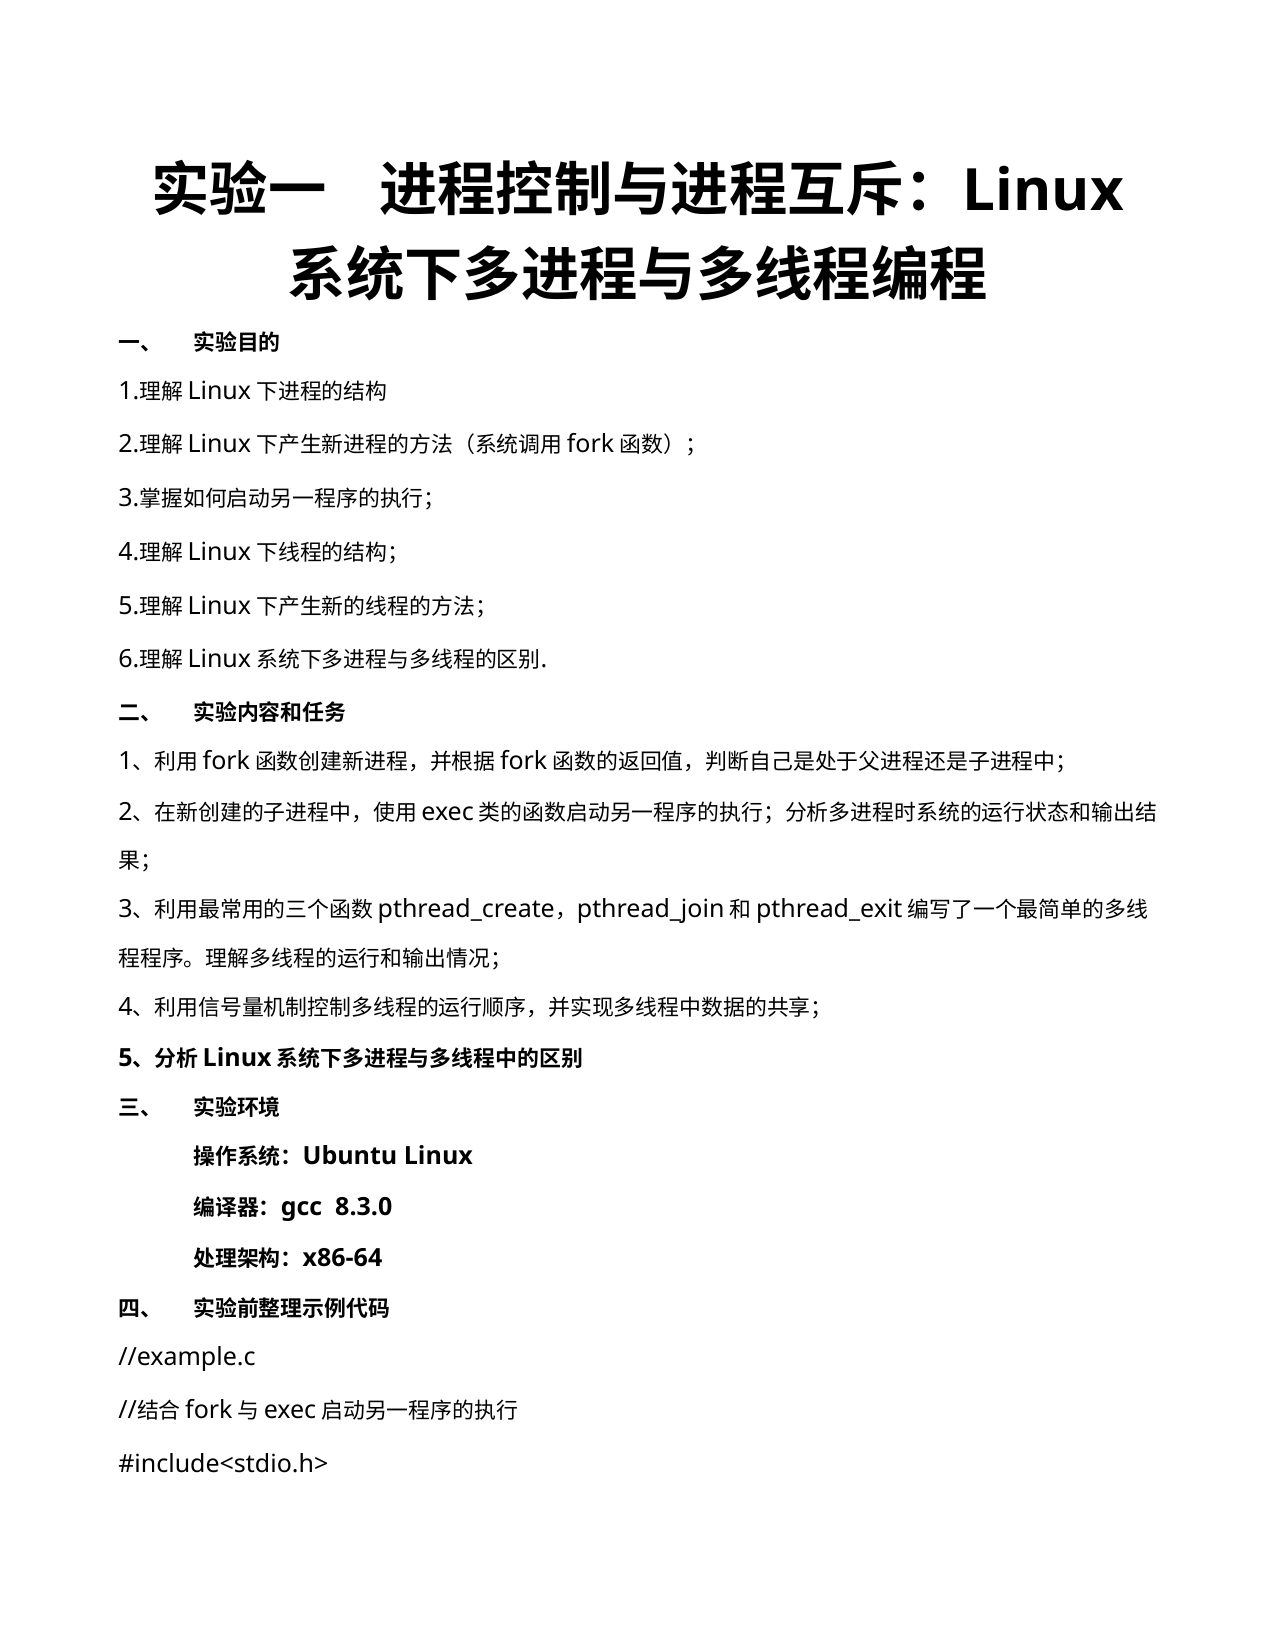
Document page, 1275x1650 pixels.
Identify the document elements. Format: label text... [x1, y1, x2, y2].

text 1、利用fork函数创建新进程，并根据fork函数的返回值，判断自己是处于父进程还是子进程中； [118, 742, 1157, 776]
text 5、分析Linux系统下多进程与多线程中的区别 [118, 1039, 1157, 1073]
list 实验目的 [118, 325, 1157, 357]
text 3、利用最常用的三个函数pthread_create，pthread_join和pthread_exit编写了一个最简单的多线程程序。理解多线程的运行和输出情况； [118, 891, 1157, 972]
text 3.掌握如何启动另一程序的执行； [118, 480, 1157, 514]
text #include<stdio.h> [118, 1446, 1157, 1480]
list 编译器：gcc 8.3.0 [118, 1189, 1157, 1223]
text 2、在新创建的子进程中，使用exec类的函数启动另一程序的执行；分析多进程时系统的运行状态和输出结果； [118, 793, 1157, 875]
text 1.理解Linux下进程的结构 [118, 372, 1157, 406]
text 4.理解Linux下线程的结构； [118, 534, 1157, 568]
list 操作系统：Ubuntu Linux [118, 1138, 1157, 1172]
list 实验内容和任务 [118, 695, 1157, 727]
text 2.理解Linux下产生新进程的方法（系统调用fork函数）； [118, 426, 1157, 460]
title 实验一 进程控制与进程互斥：Linux系统下多进程与多线程编程 [118, 143, 1157, 312]
text //example.c [118, 1338, 1157, 1372]
text 5.理解Linux下产生新的线程的方法； [118, 587, 1157, 621]
list 处理架构：x86-64 [118, 1240, 1157, 1274]
list 实验环境 [118, 1090, 1157, 1122]
text 6.理解Linux系统下多进程与多线程的区别. [118, 641, 1157, 675]
list 实验前整理示例代码 [118, 1291, 1157, 1323]
text //结合fork与exec启动另一程序的执行 [118, 1392, 1157, 1426]
text 4、利用信号量机制控制多线程的运行顺序，并实现多线程中数据的共享； [118, 988, 1157, 1022]
